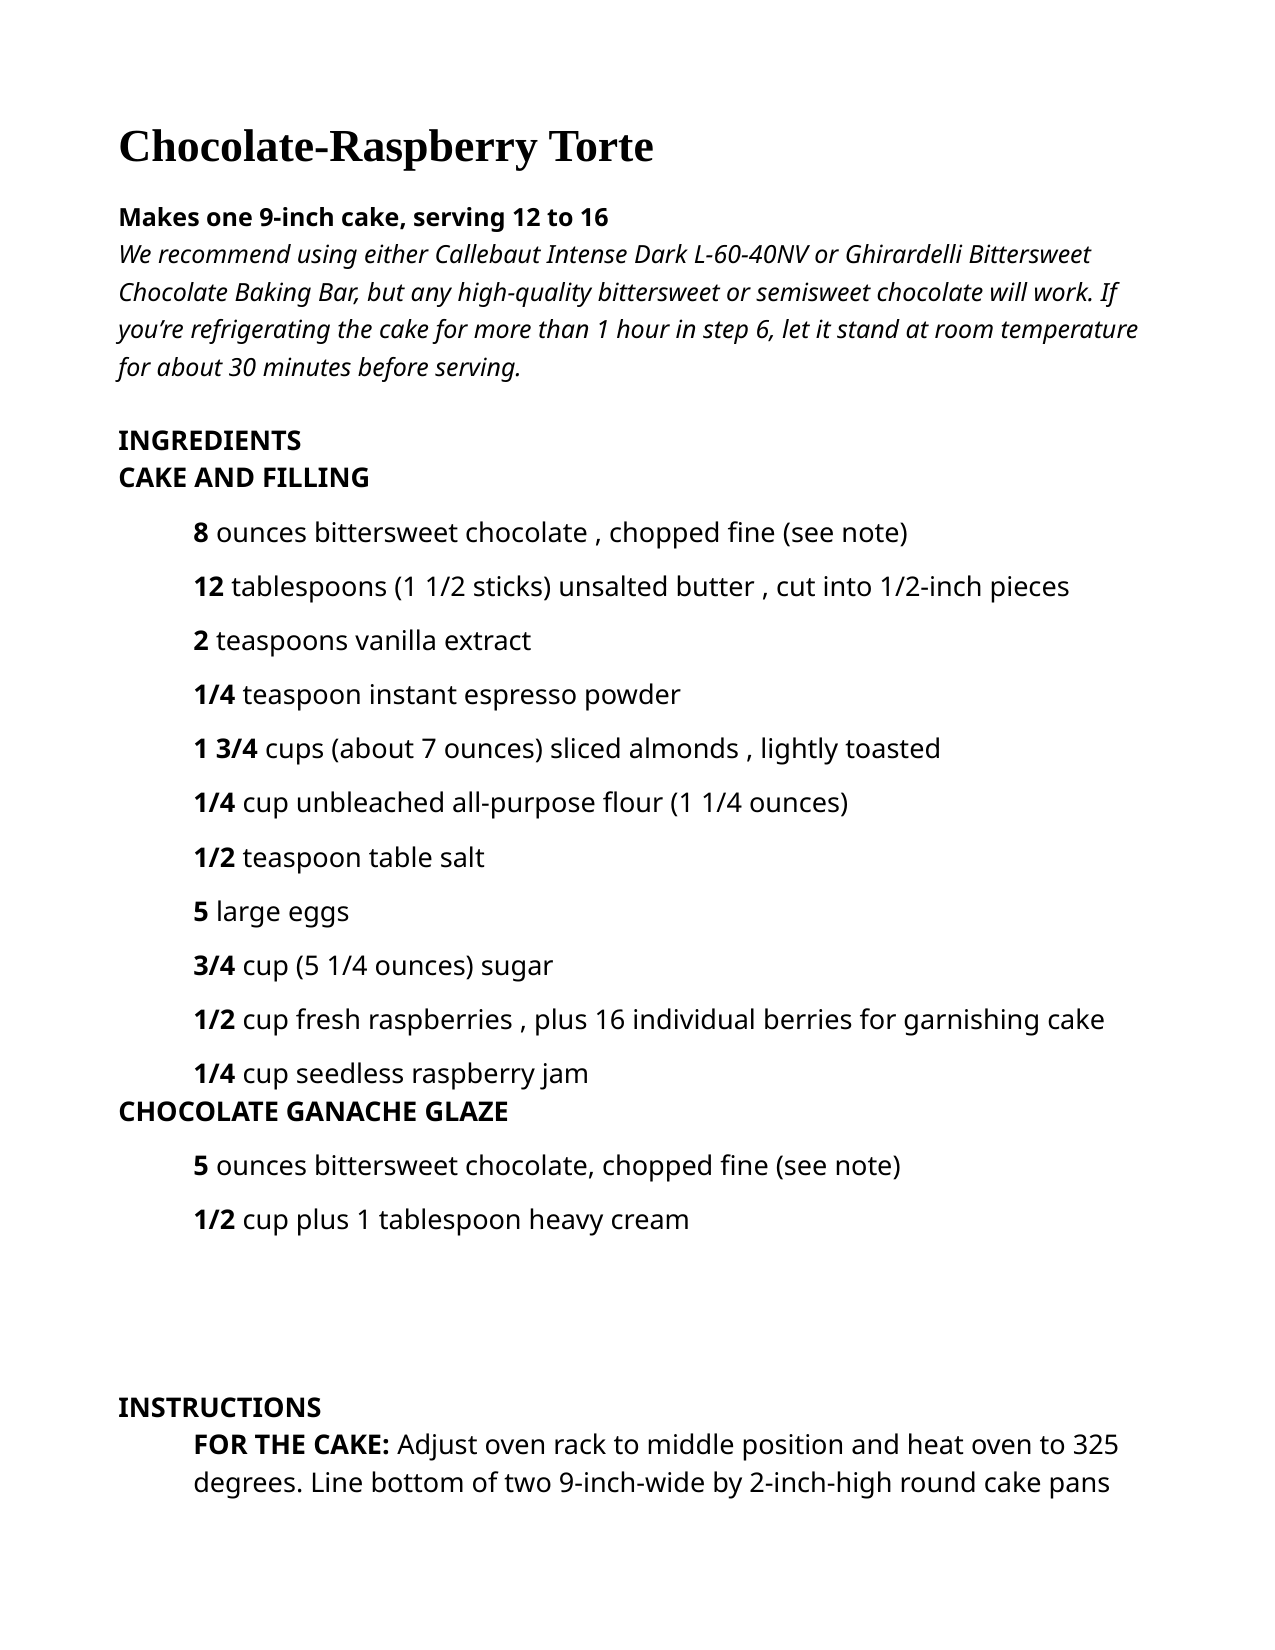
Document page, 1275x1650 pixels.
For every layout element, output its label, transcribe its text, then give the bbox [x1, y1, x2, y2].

text 5 large eggs [118, 875, 1157, 929]
text 1/2 cup fresh raspberries , plus 16 individual berries for garnishing cake [118, 983, 1157, 1037]
text 1/2 teaspoon table salt [118, 821, 1157, 875]
text 1/2 cup plus 1 tablespoon heavy cream [118, 1183, 1157, 1237]
text 8 ounces bittersweet chocolate , chopped fine (see note) [118, 496, 1157, 550]
text 1 3/4 cups (about 7 ounces) sliced almonds , lightly toasted [118, 712, 1157, 767]
text Makes one 9-inch cake, serving 12 to 16 [118, 196, 1157, 233]
text 1/4 cup unbleached all-purpose flour (1 1/4 ounces) [118, 767, 1157, 821]
text 1/4 cup seedless raspberry jam [118, 1037, 1157, 1092]
text CAKE AND FILLING [118, 458, 1157, 496]
text CHOCOLATE GANACHE GLAZE [118, 1092, 1157, 1129]
text Chocolate-Raspberry Torte [118, 118, 1157, 171]
text 5 ounces bittersweet chocolate, chopped fine (see note) [118, 1129, 1157, 1183]
text 3/4 cup (5 1/4 ounces) sugar [118, 929, 1157, 983]
text INSTRUCTIONS [118, 1387, 1157, 1425]
text 2 teaspoons vanilla extract [118, 604, 1157, 658]
text 12 tablespoons (1 1/2 sticks) unsalted butter , cut into 1/2-inch pieces [118, 550, 1157, 604]
text INGREDIENTS [118, 421, 1157, 458]
text FOR THE CAKE: Adjust oven rack to middle position and heat oven to 325 degrees. Line bottom of two 9-inch-wide by 2-inch-high round cake pans [118, 1425, 1157, 1500]
text We recommend using either Callebaut Intense Dark L-60-40NV or Ghirardelli Bittersweet Chocolate Baking Bar, but any high-quality bittersweet or semisweet chocolate will work. If you’re refrigerating the cake for more than 1 hour in step 6, let it stand at room temperature for about 30 minutes before serving. [118, 233, 1157, 383]
text 1/4 teaspoon instant espresso powder [118, 658, 1157, 712]
